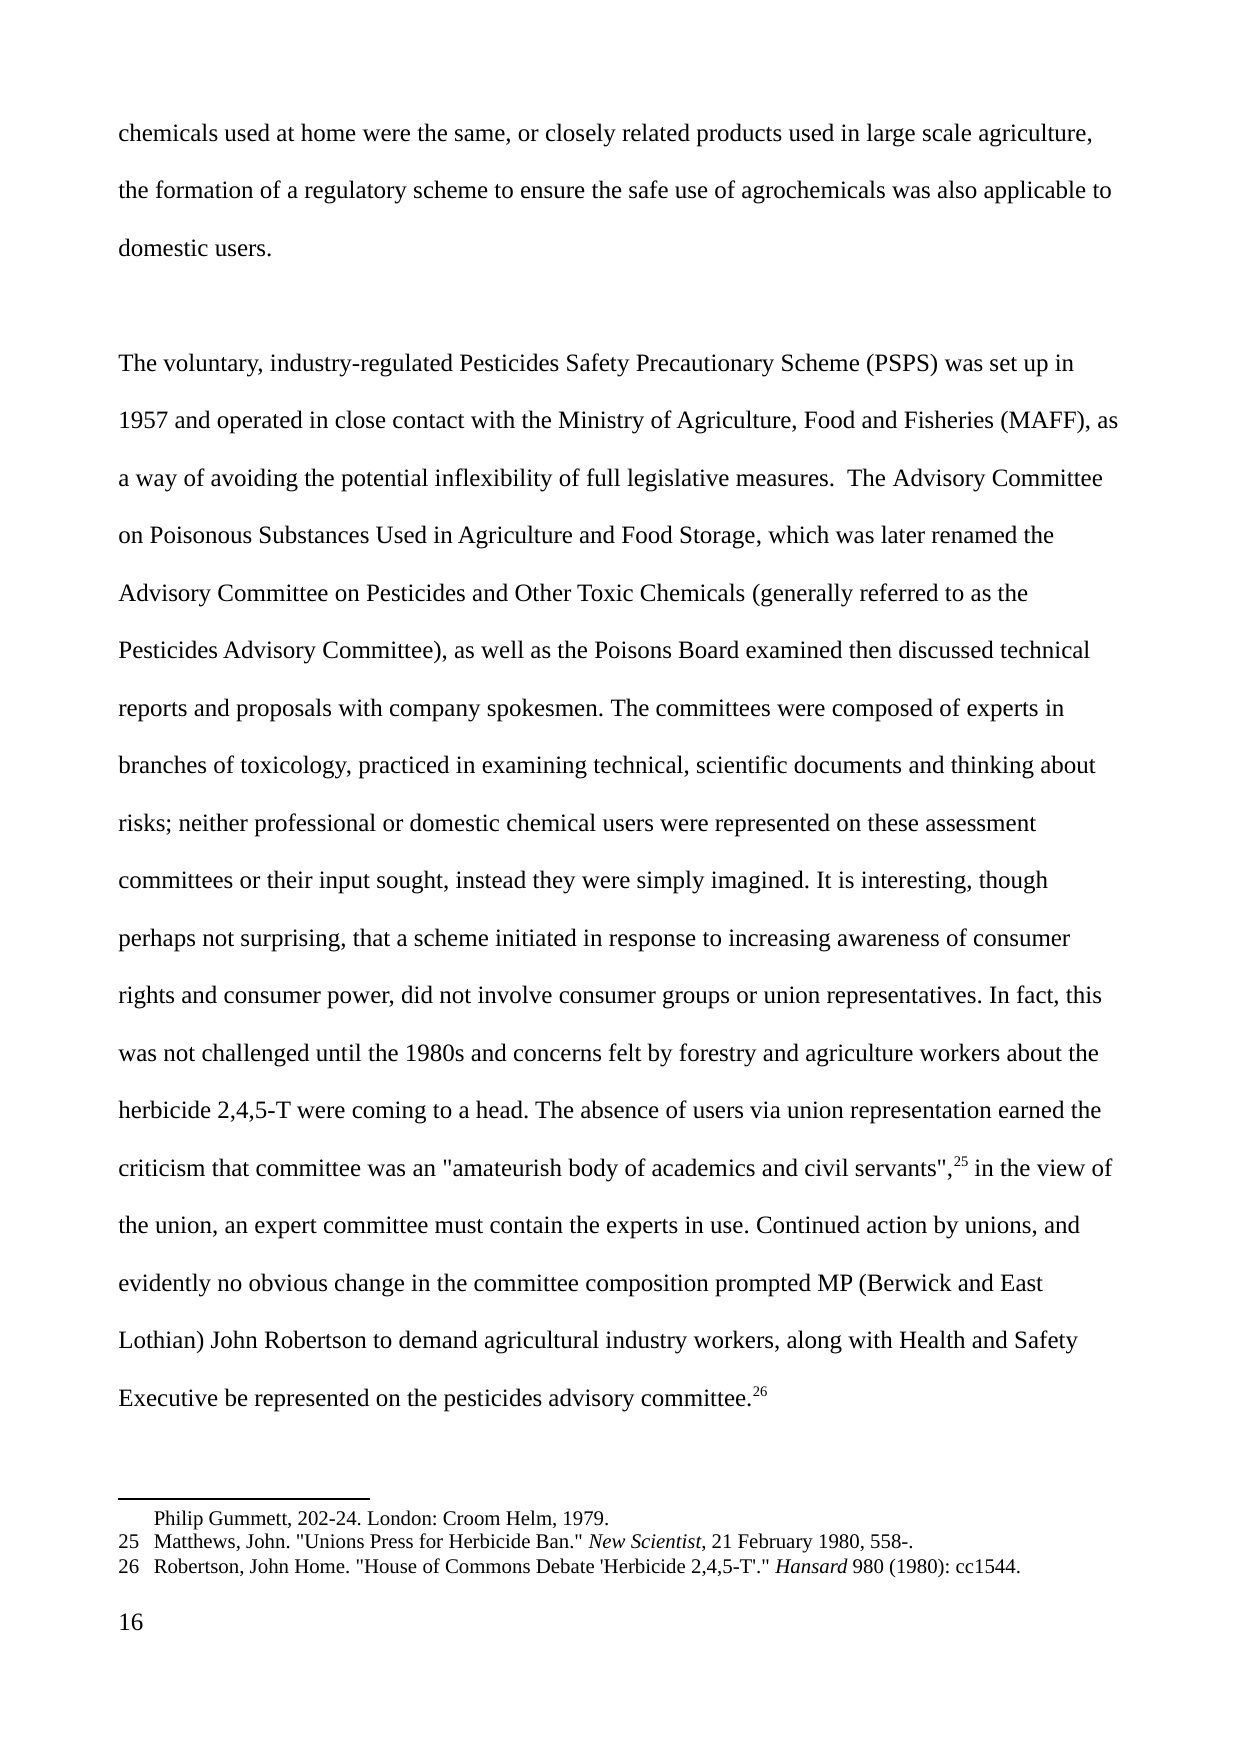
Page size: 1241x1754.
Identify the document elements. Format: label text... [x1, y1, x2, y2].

text chemicals used at home were the same, or closely related products used in large scale agriculture, the formation of a regulatory scheme to ensure the safe use of agrochemicals was also applicable to domestic users. [118, 118, 1122, 262]
text Matthews, John. "Unions Press for Herbicide Ban." New Scientist, 21 February 1980, 558-. [118, 1529, 1122, 1553]
text Robertson, John Home. "House of Commons Debate 'Herbicide 2,4,5-T'." Hansard 980 (1980): cc1544. [118, 1553, 1122, 1578]
text Philip Gummett, 202-24. London: Croom Helm, 1979. [118, 1505, 1122, 1529]
text The voluntary, industry-regulated Pesticides Safety Precautionary Scheme (PSPS) was set up in 1957 and operated in close contact with the Ministry of Agriculture, Food and Fisheries (MAFF), as a way of avoiding the potential inflexibility of full legislative measures. The Advisory Committee on Poisonous Substances Used in Agriculture and Food Storage, which was later renamed the Advisory Committee on Pesticides and Other Toxic Chemicals (generally referred to as the Pesticides Advisory Committee), as well as the Poisons Board examined then discussed technical reports and proposals with company spokesmen. The committees were composed of experts in branches of toxicology, practiced in examining technical, scientific documents and thinking about risks; neither professional or domestic chemical users were represented on these assessment committees or their input sought, instead they were simply imagined. It is interesting, though perhaps not surprising, that a scheme initiated in response to increasing awareness of consumer rights and consumer power, did not involve consumer groups or union representatives. In fact, this was not challenged until the 1980s and concerns felt by forestry and agriculture workers about the herbicide 2,4,5-T were coming to a head. The absence of users via union representation earned the criticism that committee was an "amateurish body of academics and civil servants", in the view of the union, an expert committee must contain the experts in use. Continued action by unions, and evidently no obvious change in the committee composition prompted MP (Berwick and East Lothian) John Robertson to demand agricultural industry workers, along with Health and Safety Executive be represented on the pesticides advisory committee. [118, 348, 1122, 1412]
